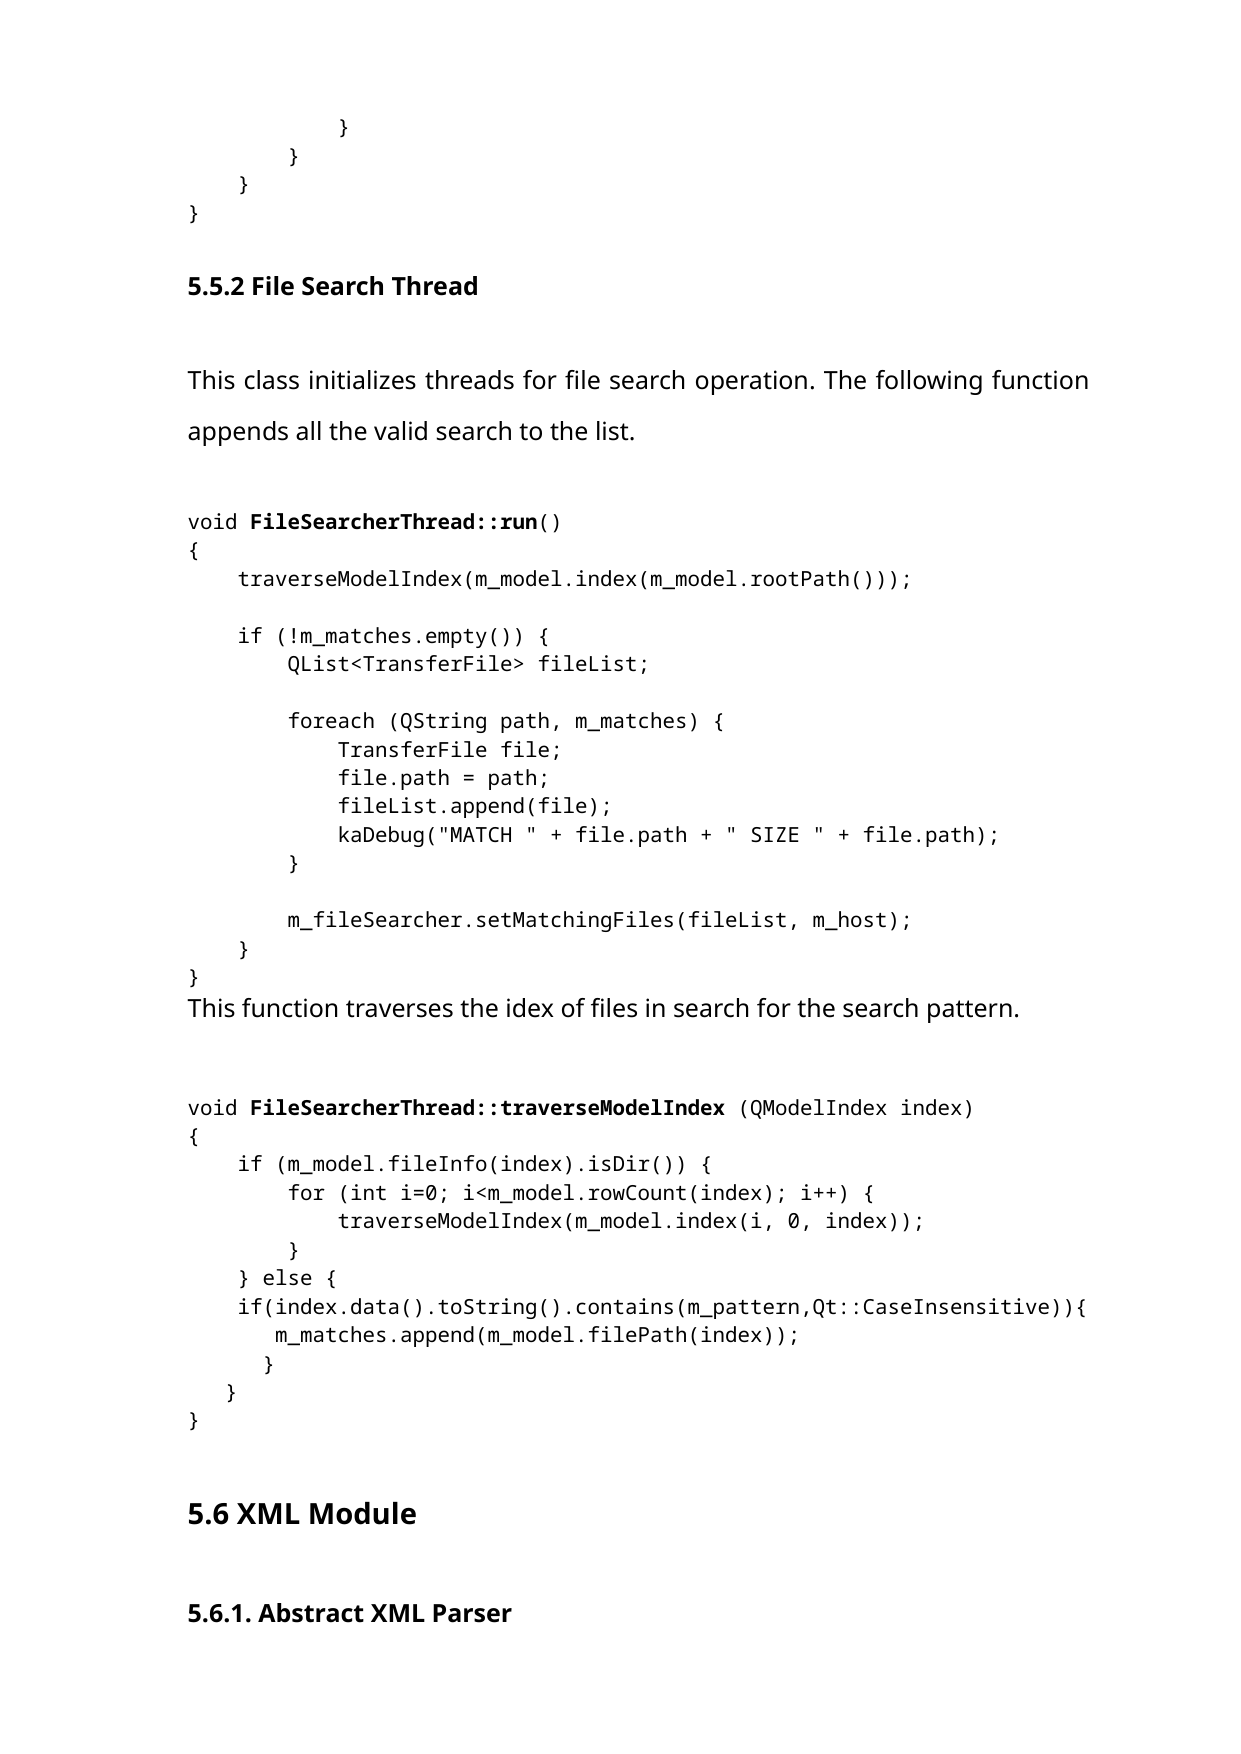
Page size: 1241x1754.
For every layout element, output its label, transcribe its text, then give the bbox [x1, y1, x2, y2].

text } [187, 198, 1091, 226]
text file.path = path; [187, 763, 1091, 792]
text m_fileSearcher.setMatchingFiles(fileList, m_host); [187, 905, 1091, 934]
text { [187, 1121, 1091, 1149]
text traverseModelIndex(m_model.index(m_model.rootPath())); [187, 564, 1091, 592]
text void FileSearcherThread::run() [187, 507, 1091, 536]
text for (int i=0; i<m_model.rowCount(index); i++) { [187, 1178, 1091, 1206]
text } [187, 169, 1091, 198]
text 5.5.2 File Search Thread [187, 269, 1091, 303]
text } [187, 848, 1091, 877]
text void FileSearcherThread::traverseModelIndex (QModelIndex index) [187, 1093, 1091, 1121]
text } [187, 1406, 1091, 1434]
text This class initializes threads for file search operation. The following function appends all the valid search to the list. [187, 362, 1091, 448]
text This function traverses the idex of files in search for the search pattern. [187, 991, 1091, 1025]
text if (!m_matches.empty()) { [187, 621, 1091, 649]
text 5.6 XML Module [187, 1493, 1091, 1533]
text fileList.append(file); [187, 792, 1091, 820]
text traverseModelIndex(m_model.index(i, 0, index)); [187, 1206, 1091, 1235]
text } [187, 112, 1091, 141]
text kaDebug("MATCH " + file.path + " SIZE " + file.path); [187, 820, 1091, 848]
text } [187, 1349, 1091, 1377]
text QList<TransferFile> fileList; [187, 649, 1091, 678]
text } [187, 141, 1091, 169]
text } [187, 1377, 1091, 1406]
text } [187, 934, 1091, 962]
text } [187, 962, 1091, 991]
text } else { [187, 1263, 1091, 1292]
text 5.6.1. Abstract XML Parser [187, 1596, 1091, 1629]
text if(index.data().toString().contains(m_pattern,Qt::CaseInsensitive)){ [187, 1292, 1091, 1320]
text foreach (QString path, m_matches) { [187, 706, 1091, 735]
text if (m_model.fileInfo(index).isDir()) { [187, 1149, 1091, 1178]
text { [187, 536, 1091, 564]
text m_matches.append(m_model.filePath(index)); [187, 1320, 1091, 1349]
text } [187, 1235, 1091, 1263]
text TransferFile file; [187, 735, 1091, 763]
